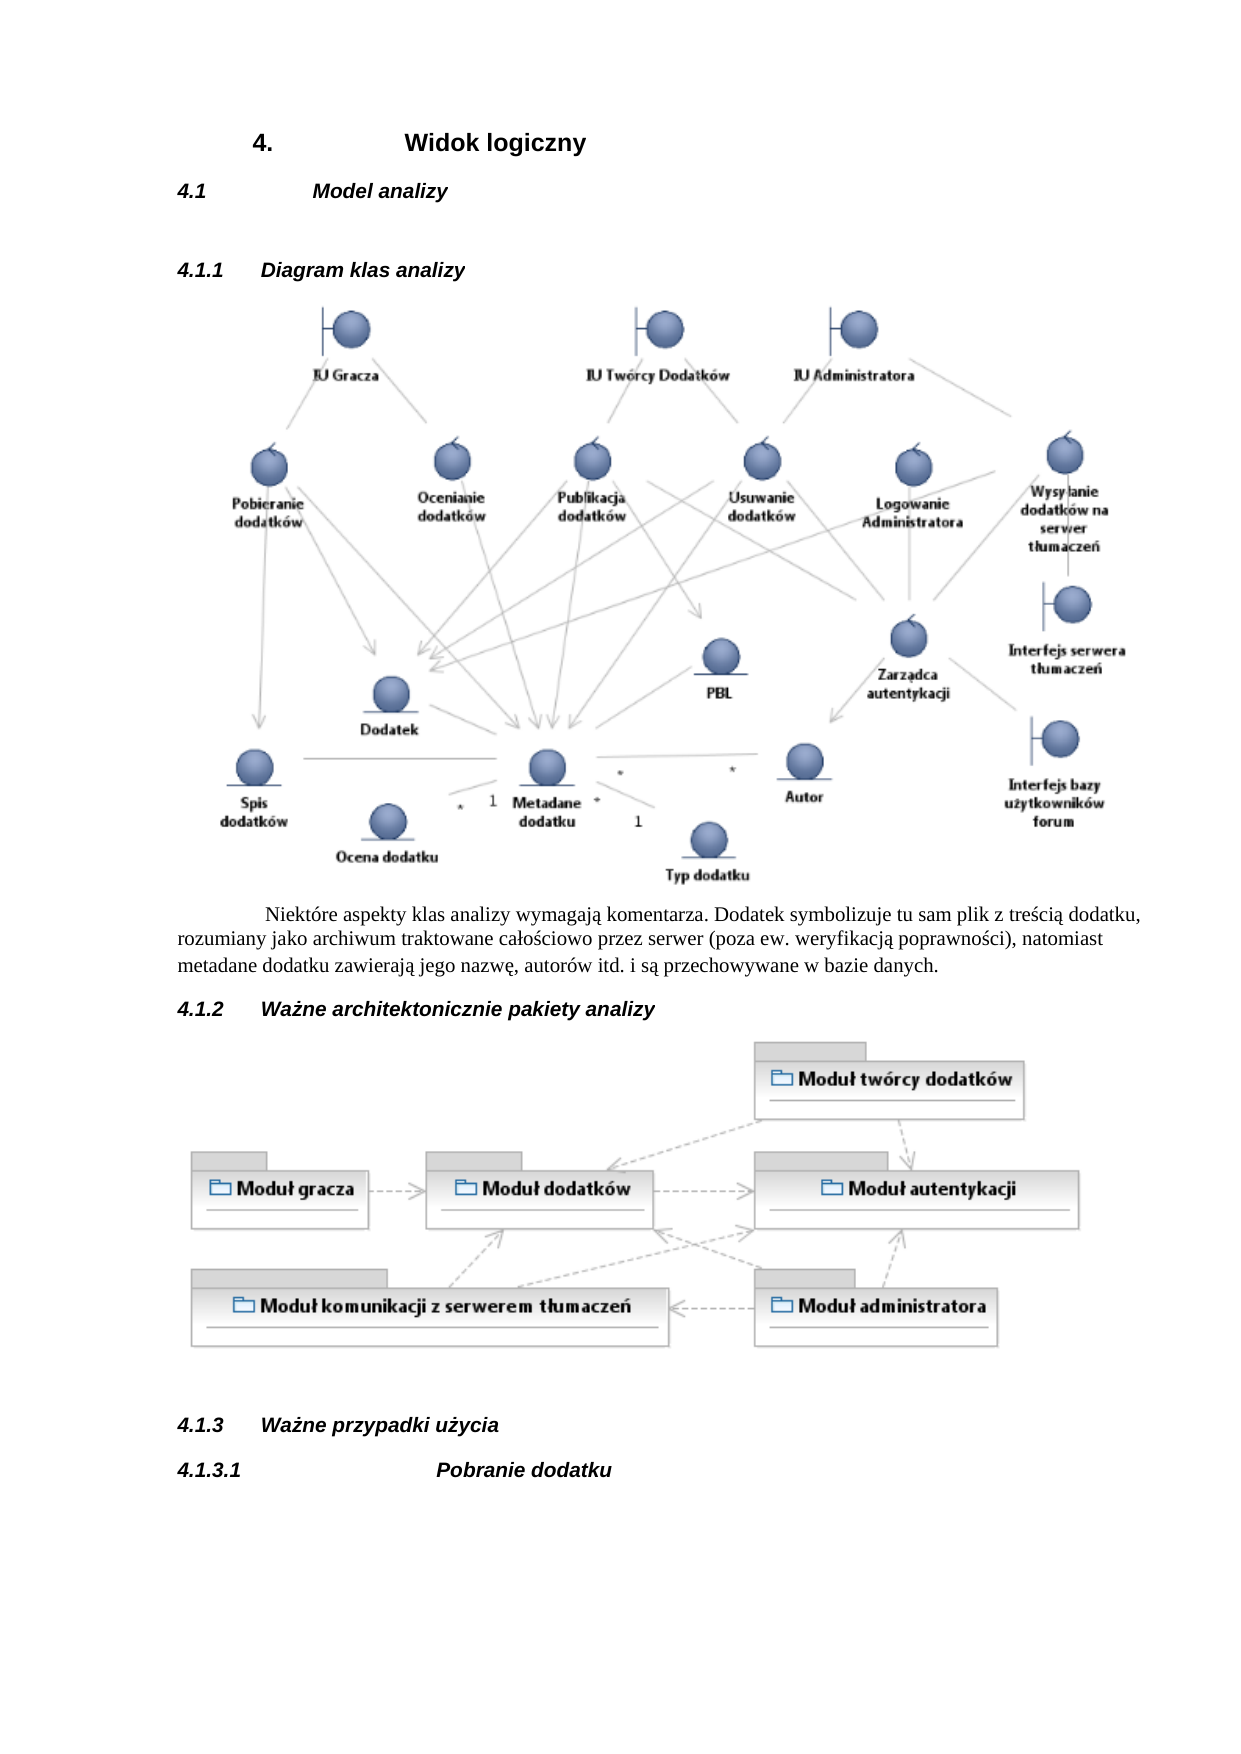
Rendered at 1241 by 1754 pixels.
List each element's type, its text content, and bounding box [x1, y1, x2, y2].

subtitle 4.1.3 Ważne przypadki użycia [506, 1406, 1152, 1438]
picture [177, 289, 1152, 899]
picture [177, 1028, 1099, 1366]
subtitle 4.1.3.1 Pobranie dodatku [619, 1451, 1152, 1483]
subtitle 4.1 Model analizy [312, 172, 448, 197]
subtitle 4.1.3.1 Pobranie dodatku [436, 1451, 612, 1458]
subtitle 4.1.3 Ważne przypadki użycia [261, 1406, 499, 1413]
text Niektóre aspekty klas analizy wymagają komentarza. Dodatek symbolizuje tu sam plik z treścią dodatku, rozumiany jako archiwum traktowane całościowo przez serwer (poza ew. weryfikacją poprawności), natomiast metadane dodatku zawierają jego nazwę, autorów itd. i są przechowywane w bazie danych. [265, 899, 1152, 977]
subtitle 4.1.2 Ważne architektonicznie pakiety analizy [177, 990, 224, 1022]
subtitle 4.1.1 Diagram klas analizy [261, 251, 465, 258]
subtitle 4.1.2 Ważne architektonicznie pakiety analizy [662, 990, 1152, 1022]
subtitle 4. Widok logiczny [596, 118, 1152, 160]
subtitle 4.1.2 Ważne architektonicznie pakiety analizy [261, 990, 655, 997]
subtitle 4.1.3 Ważne przypadki użycia [177, 1406, 224, 1438]
subtitle 4.1 Model analizy [455, 172, 1152, 204]
subtitle 4.1.1 Diagram klas analizy [177, 251, 224, 283]
subtitle 4. Widok logiczny [404, 118, 586, 129]
subtitle 4.1.1 Diagram klas analizy [473, 251, 1152, 283]
